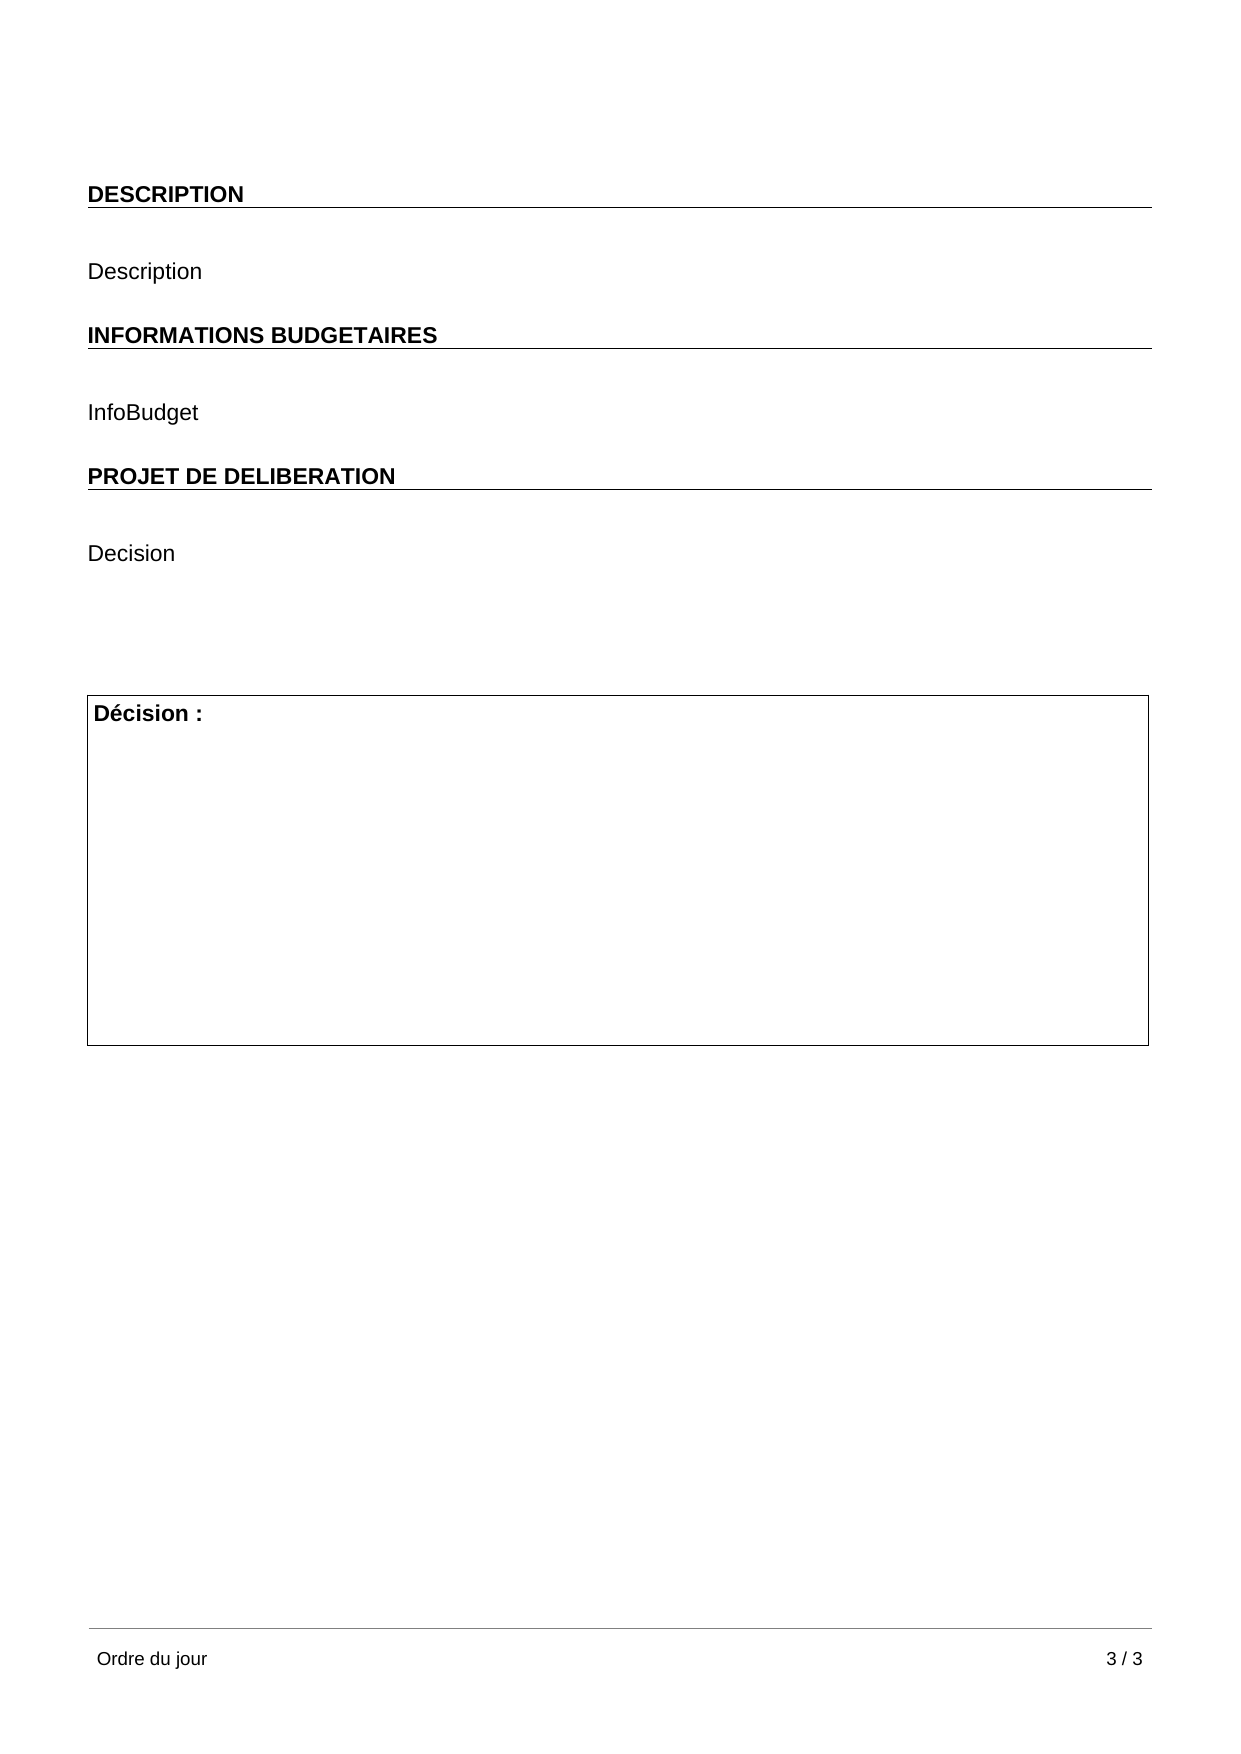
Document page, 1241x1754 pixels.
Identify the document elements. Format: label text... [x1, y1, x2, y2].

table_cell [88, 59, 1152, 115]
table_cell Description [88, 208, 1152, 323]
table_header Décision : [88, 696, 1148, 1044]
table_cell [88, 115, 1152, 143]
table_cell Decision [88, 490, 1152, 1109]
table_cell PROJET DE DELIBERATION [88, 464, 1152, 489]
table_cell DESCRIPTION [88, 143, 1152, 207]
table_cell INFORMATIONS BUDGETAIRES [88, 323, 1152, 348]
table_cell InfoBudget [88, 349, 1152, 464]
